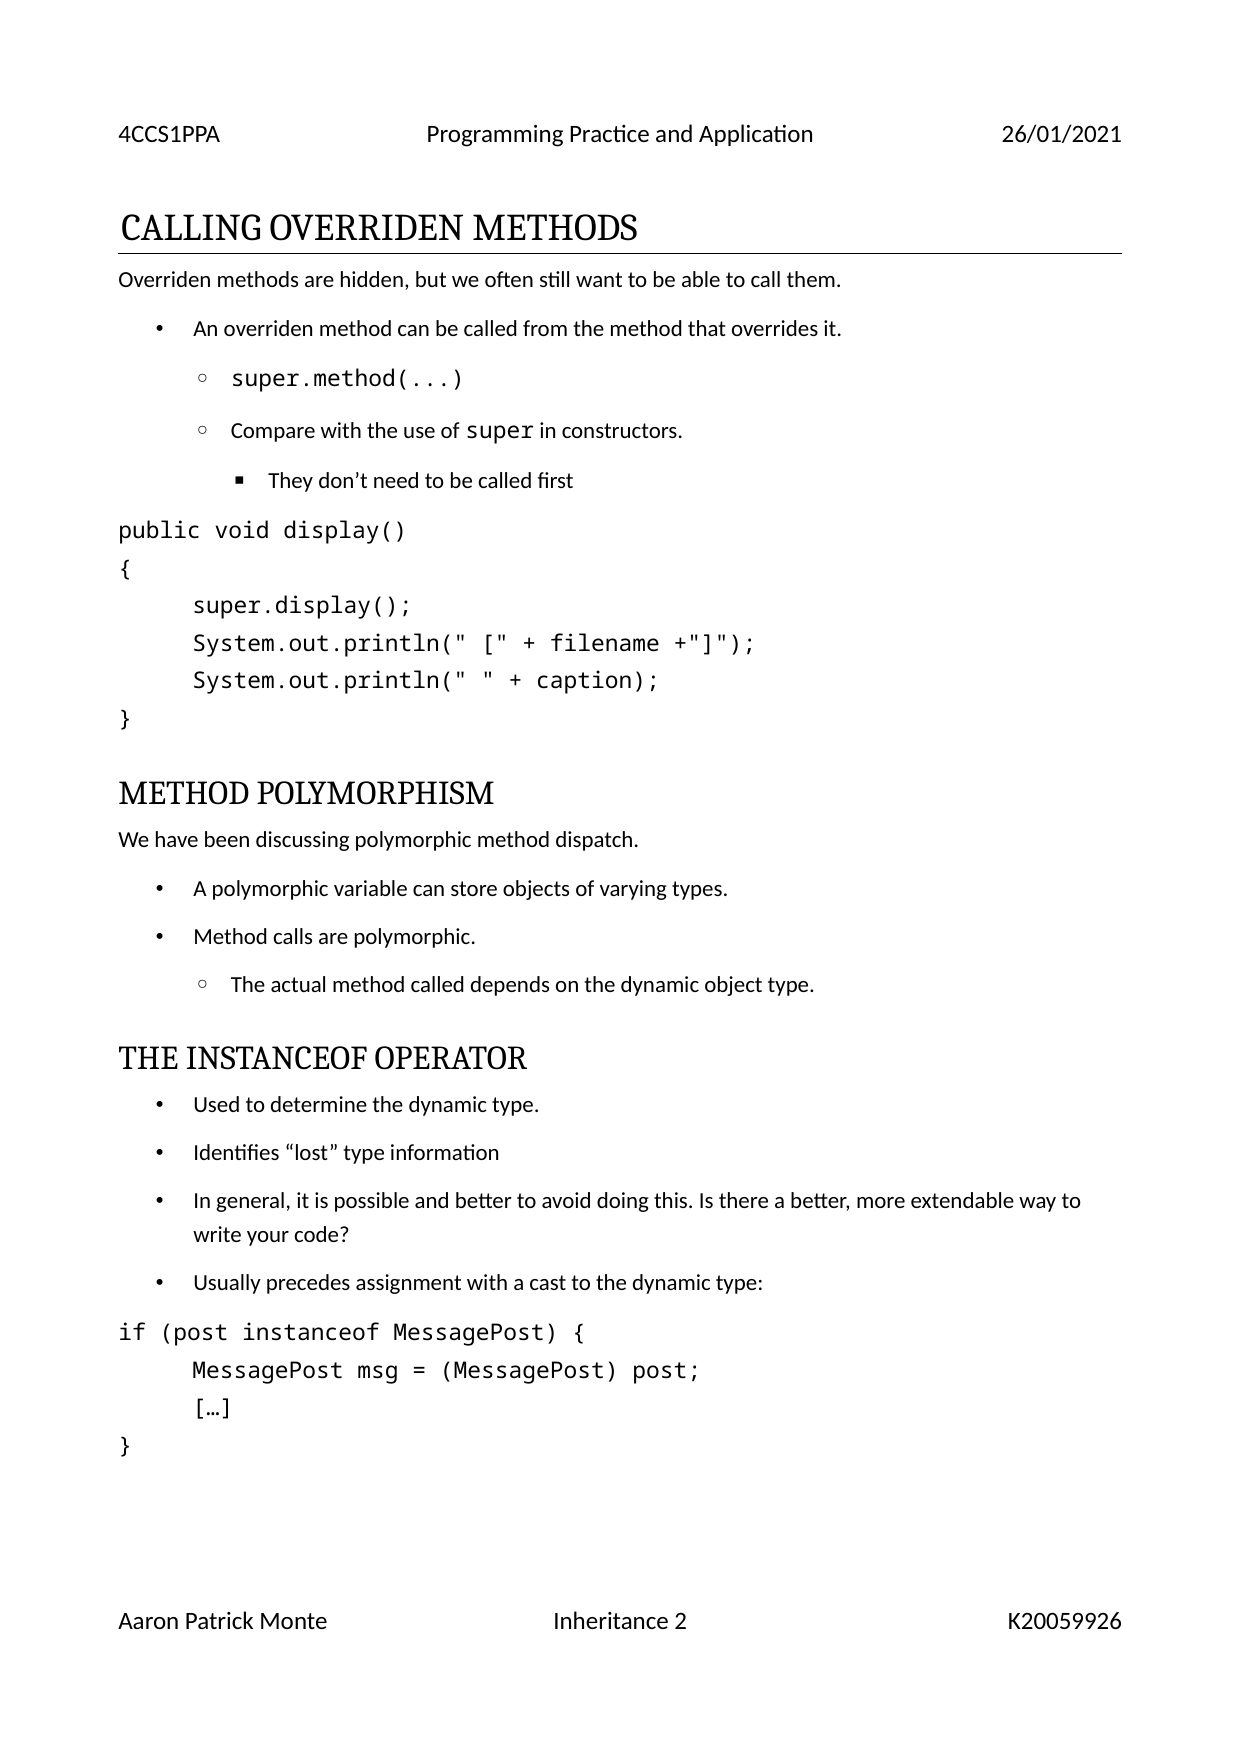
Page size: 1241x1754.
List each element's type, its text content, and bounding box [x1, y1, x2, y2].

list In general, it is possible and better to avoid doing this. Is there a better, more extendable way to write your code? [156, 1186, 1122, 1248]
list The actual method called depends on the dynamic object type. [193, 970, 1122, 998]
list Usually precedes assignment with a cast to the dynamic type: [156, 1268, 1122, 1296]
list Used to determine the dynamic type. [156, 1090, 1122, 1118]
subtitle Calling overriden methods [118, 203, 1122, 253]
text Overriden methods are hidden, but we often still want to be able to call them. [118, 266, 1122, 294]
text public void display() { super.display(); System.out.println(" [" + filename +"]"); System.out.println(" " + caption); } [118, 514, 1122, 733]
list Compare with the use of super in constructors. [193, 414, 1122, 445]
list They don’t need to be called first [231, 466, 1122, 494]
subtitle Method polymorphism [118, 774, 1122, 813]
list An overriden method can be called from the method that overrides it. [156, 314, 1122, 342]
list Method calls are polymorphic. [156, 922, 1122, 950]
list super.method(...) [193, 362, 1122, 393]
list A polymorphic variable can store objects of varying types. [156, 874, 1122, 902]
text if (post instanceof MessagePost) { MessagePost msg = (MessagePost) post; […] } [118, 1316, 1122, 1460]
text We have been discussing polymorphic method dispatch. [118, 826, 1122, 854]
subtitle The instanceof operator [118, 1039, 1122, 1077]
list Identifies “lost” type information [156, 1138, 1122, 1166]
